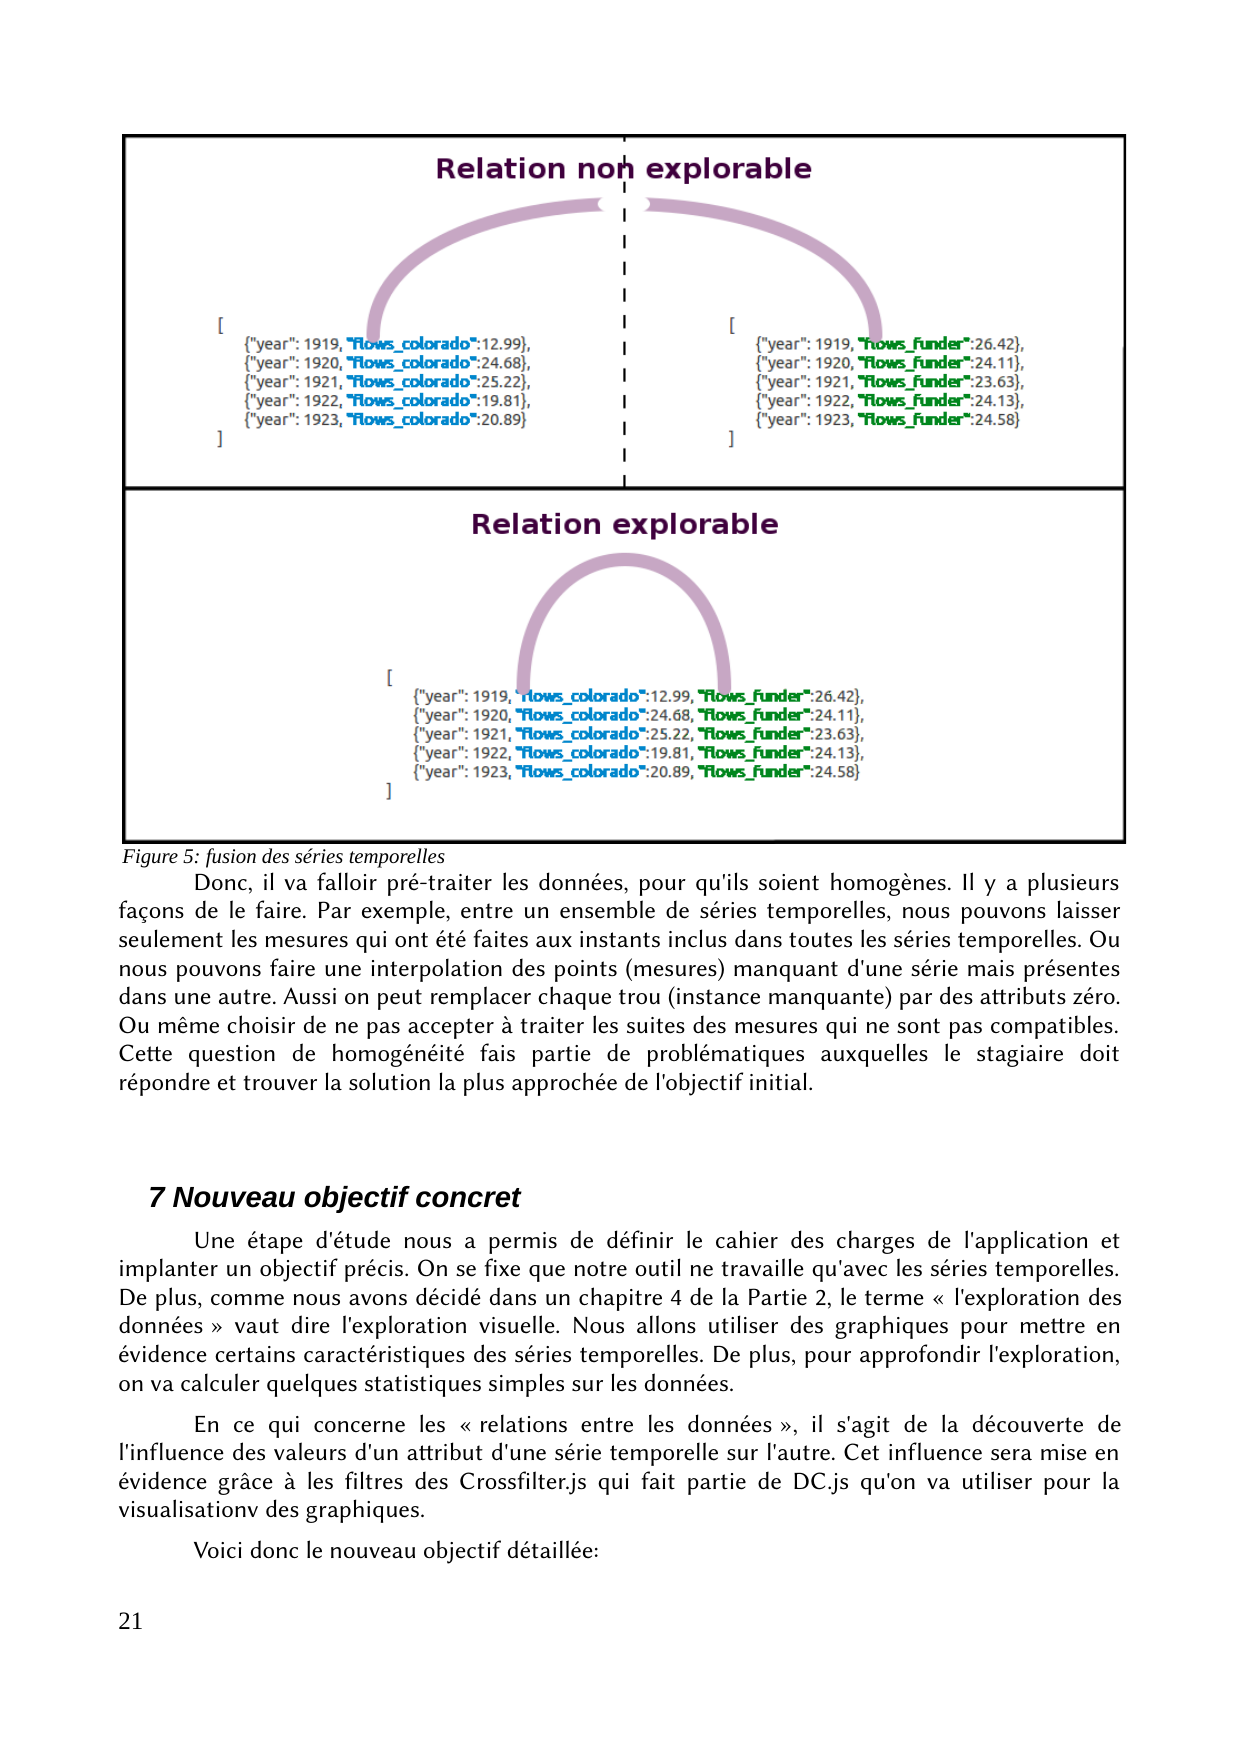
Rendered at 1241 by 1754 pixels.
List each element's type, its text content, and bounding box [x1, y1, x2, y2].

text Figure 5: fusion des séries temporelles [122, 844, 1126, 868]
text Une étape d'étude nous a permis de définir le cahier des charges de l'application et implanter un objectif précis. On se fixe que notre outil ne travaille qu'avec les séries temporelles. De plus, comme nous avons décidé dans un chapitre 4 de la Partie 2, le terme « l'exploration des données » vaut dire l'exploration visuelle. Nous allons utiliser des graphiques pour mettre en évidence certains caractéristiques des séries temporelles. De plus, pour approfondir l'exploration, on va calculer quelques statistiques simples sur les données. [118, 1226, 1122, 1397]
text En ce qui concerne les « relations entre les données », il s'agit de la découverte de l'influence des valeurs d'un attribut d'une série temporelle sur l'autre. Cet influence sera mise en évidence grâce à les filtres des Crossfilter.js qui fait partie de DC.js qu'on va utiliser pour la visualisationv des graphiques. [118, 1409, 1122, 1524]
subtitle Nouveau objectif concret [118, 1180, 1122, 1213]
picture [122, 134, 1127, 844]
text Donc, il va falloir pré-traiter les données, pour qu'ils soient homogènes. Il y a plusieurs façons de le faire. Par exemple, entre un ensemble de séries temporelles, nous pouvons laisser seulement les mesures qui ont été faites aux instants inclus dans toutes les séries temporelles. Ou nous pouvons faire une interpolation des points (mesures) manquant d'une série mais présentes dans une autre. Aussi on peut remplacer chaque trou (instance manquante) par des attributs zéro. Ou même choisir de ne pas accepter à traiter les suites des mesures qui ne sont pas compatibles. Cette question de homogénéité fais partie de problématiques auxquelles le stagiaire doit répondre et trouver la solution la plus approchée de l'objectif initial. [118, 118, 1126, 1096]
text Voici donc le nouveau objectif détaillée: [118, 1536, 1122, 1565]
